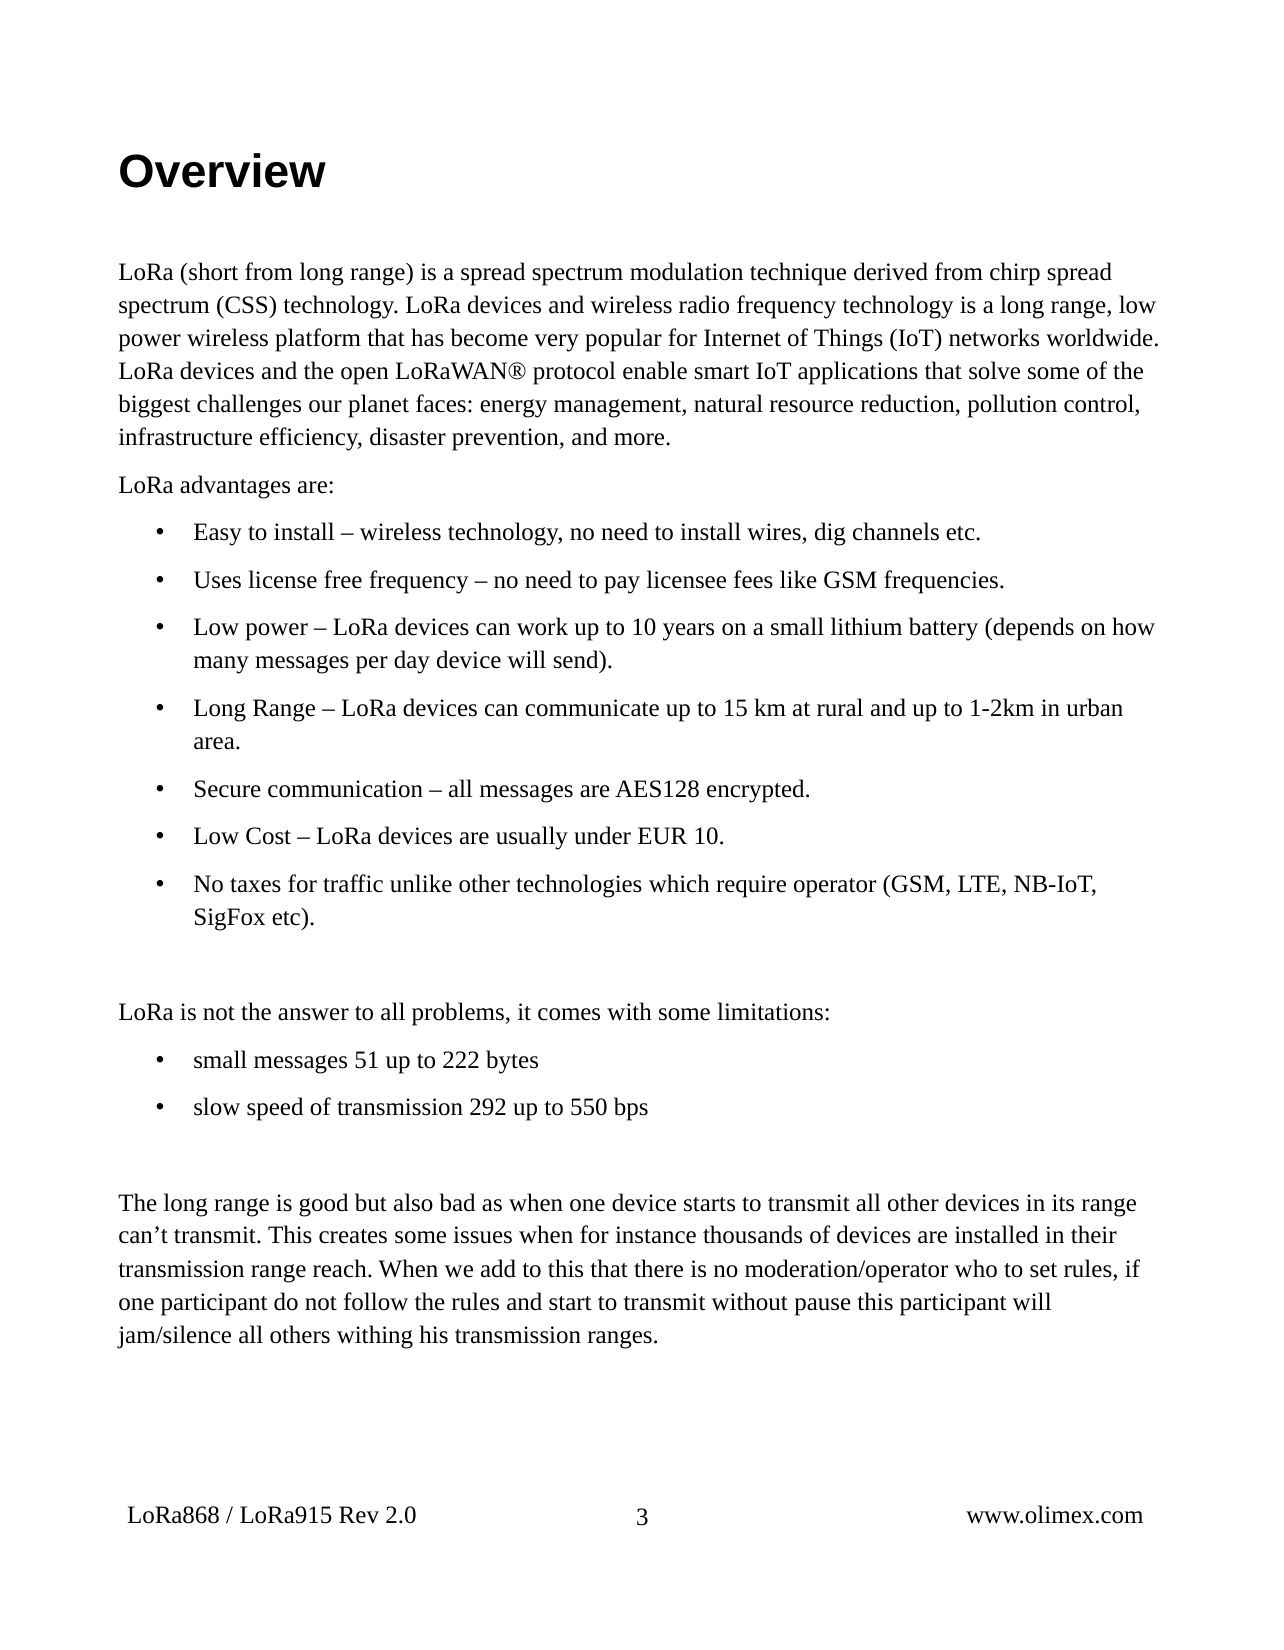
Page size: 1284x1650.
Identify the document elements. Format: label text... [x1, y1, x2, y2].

list small messages 51 up to 222 bytes [156, 1045, 1166, 1073]
list No taxes for traffic unlike other technologies which require operator (GSM, LTE, NB-IoT, SigFox etc). [156, 869, 1166, 931]
list Uses license free frequency – no need to pay licensee fees like GSM frequencies. [156, 565, 1166, 594]
list Low Cost – LoRa devices are usually under EUR 10. [156, 821, 1166, 850]
text LoRa (short from long range) is a spread spectrum modulation technique derived from chirp spread spectrum (CSS) technology. LoRa devices and wireless radio frequency technology is a long range, low power wireless platform that has become very popular for Internet of Things (IoT) networks worldwide. LoRa devices and the open LoRaWAN® protocol enable smart IoT applications that solve some of the biggest challenges our planet faces: energy management, natural resource reduction, pollution control, infrastructure efficiency, disaster prevention, and more. [118, 257, 1166, 451]
list Easy to install – wireless technology, no need to install wires, dig channels etc. [156, 517, 1166, 546]
text LoRa is not the answer to all problems, it comes with some limitations: [118, 997, 1166, 1026]
text The long range is good but also bad as when one device starts to transmit all other devices in its range can’t transmit. This creates some issues when for instance thousands of devices are installed in their transmission range reach. When we add to this that there is no moderation/operator who to set rules, if one participant do not follow the rules and start to transmit without pause this participant will jam/silence all others withing his transmission ranges. [118, 1188, 1166, 1348]
list Long Range – LoRa devices can communicate up to 15 km at rural and up to 1-2km in urban area. [156, 693, 1166, 755]
text LoRa advantages are: [118, 470, 1166, 498]
list Secure communication – all messages are AES128 encrypted. [156, 774, 1166, 802]
list Low power – LoRa devices can work up to 10 years on a small lithium battery (depends on how many messages per day device will send). [156, 612, 1166, 674]
subtitle Overview [118, 143, 1166, 197]
list slow speed of transmission 292 up to 550 bps [156, 1092, 1166, 1121]
